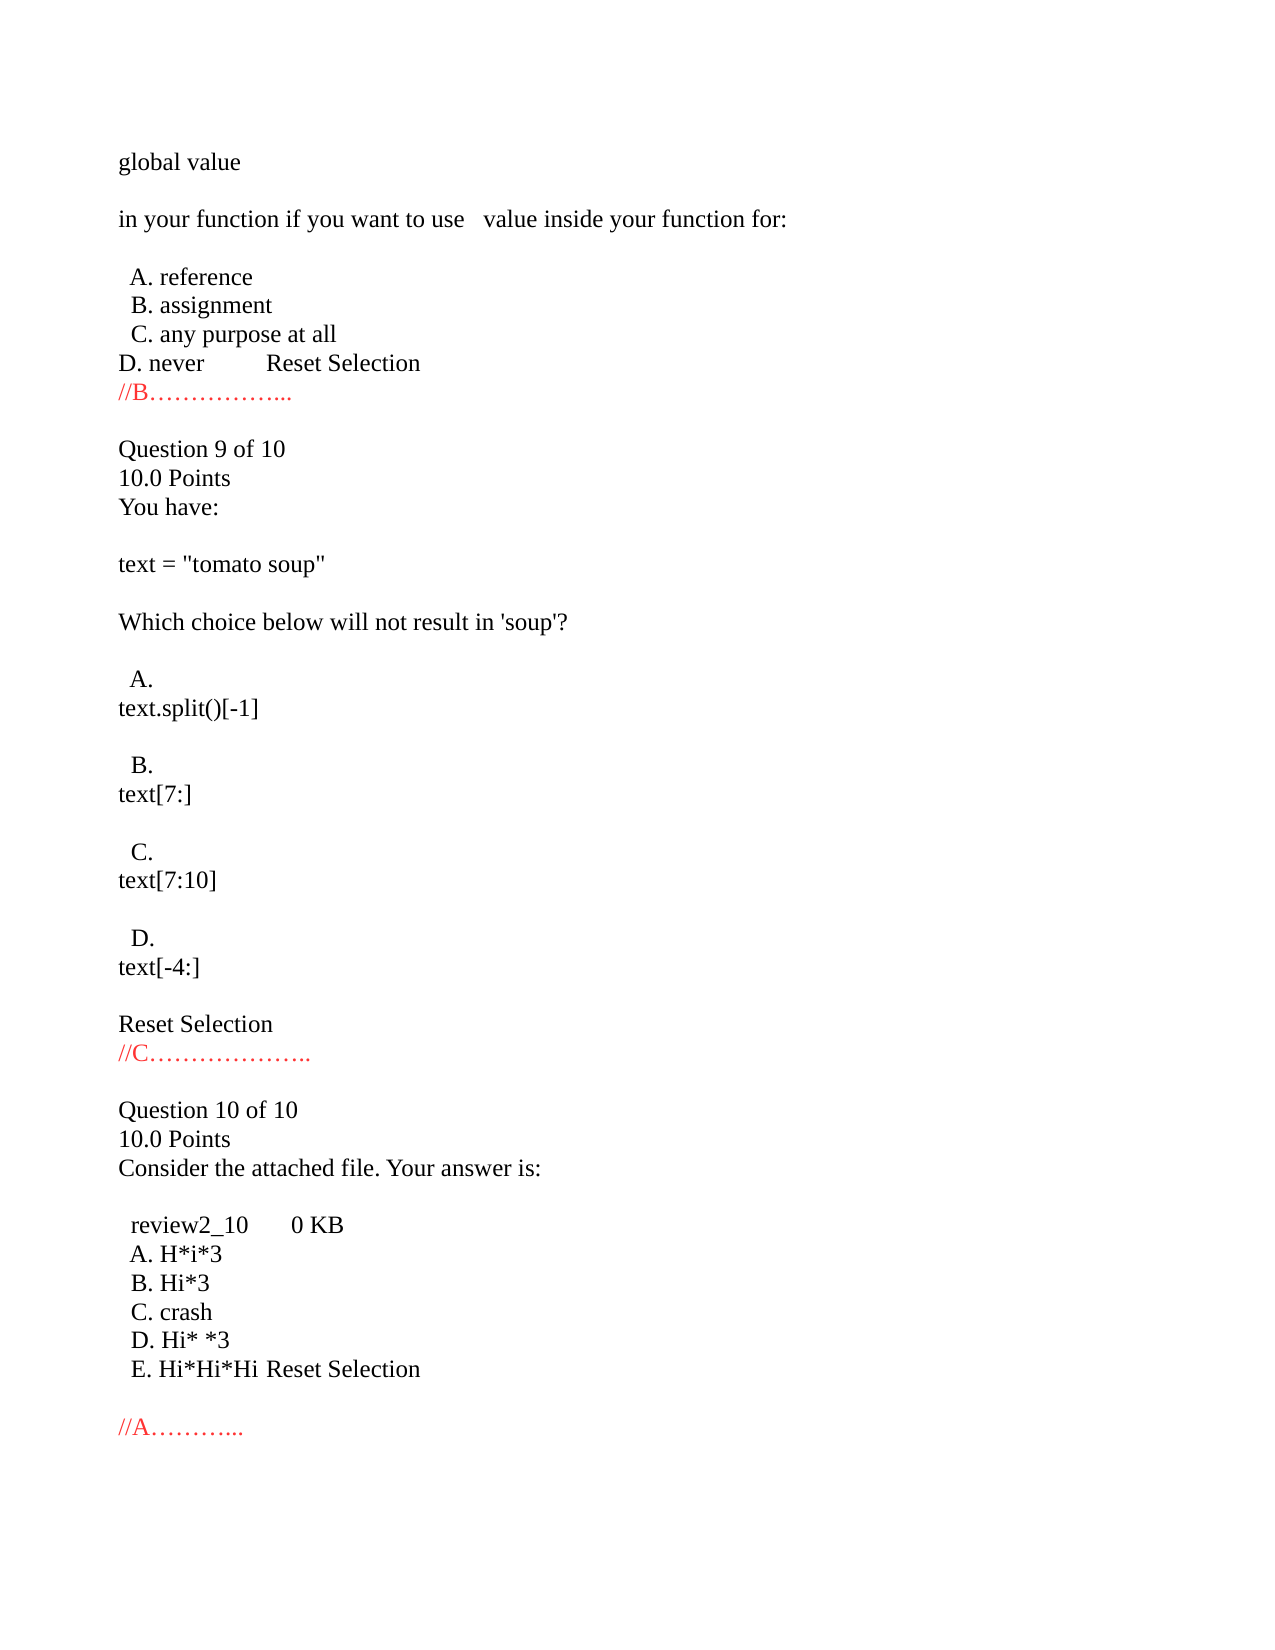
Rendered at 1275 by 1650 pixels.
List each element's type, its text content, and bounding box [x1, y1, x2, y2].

text A. [118, 664, 1157, 693]
text //A………... [118, 1412, 1157, 1441]
text B. assignment [118, 291, 1157, 319]
text 10.0 Points [118, 1124, 1157, 1153]
text You have: [118, 492, 1157, 521]
text text[7:] [118, 779, 1157, 808]
text C. [118, 837, 1157, 866]
text C. any purpose at all [118, 319, 1157, 348]
text review2_10 0 KB [118, 1211, 1157, 1239]
text C. crash [118, 1297, 1157, 1326]
text //B……………... [118, 377, 1157, 406]
text B. Hi*3 [118, 1268, 1157, 1297]
text Consider the attached file. Your answer is: [118, 1153, 1157, 1182]
text A. H*i*3 [118, 1239, 1157, 1268]
text Question 10 of 10 [118, 1096, 1157, 1124]
text global value [118, 147, 1157, 176]
text text = "tomato soup" [118, 549, 1157, 578]
text 10.0 Points [118, 463, 1157, 492]
text B. [118, 751, 1157, 779]
text //C……………….. [118, 1038, 1157, 1067]
text D. [118, 923, 1157, 952]
text Reset Selection [118, 1009, 1157, 1038]
text text[-4:] [118, 952, 1157, 981]
text D. never Reset Selection [118, 348, 1157, 377]
text Question 9 of 10 [118, 434, 1157, 463]
text A. reference [118, 262, 1157, 291]
text E. Hi*Hi*Hi Reset Selection [118, 1354, 1157, 1383]
text in your function if you want to use value inside your function for: [118, 204, 1157, 233]
text D. Hi* *3 [118, 1326, 1157, 1354]
text text[7:10] [118, 866, 1157, 894]
text Which choice below will not result in 'soup'? [118, 607, 1157, 636]
text text.split()[-1] [118, 693, 1157, 722]
